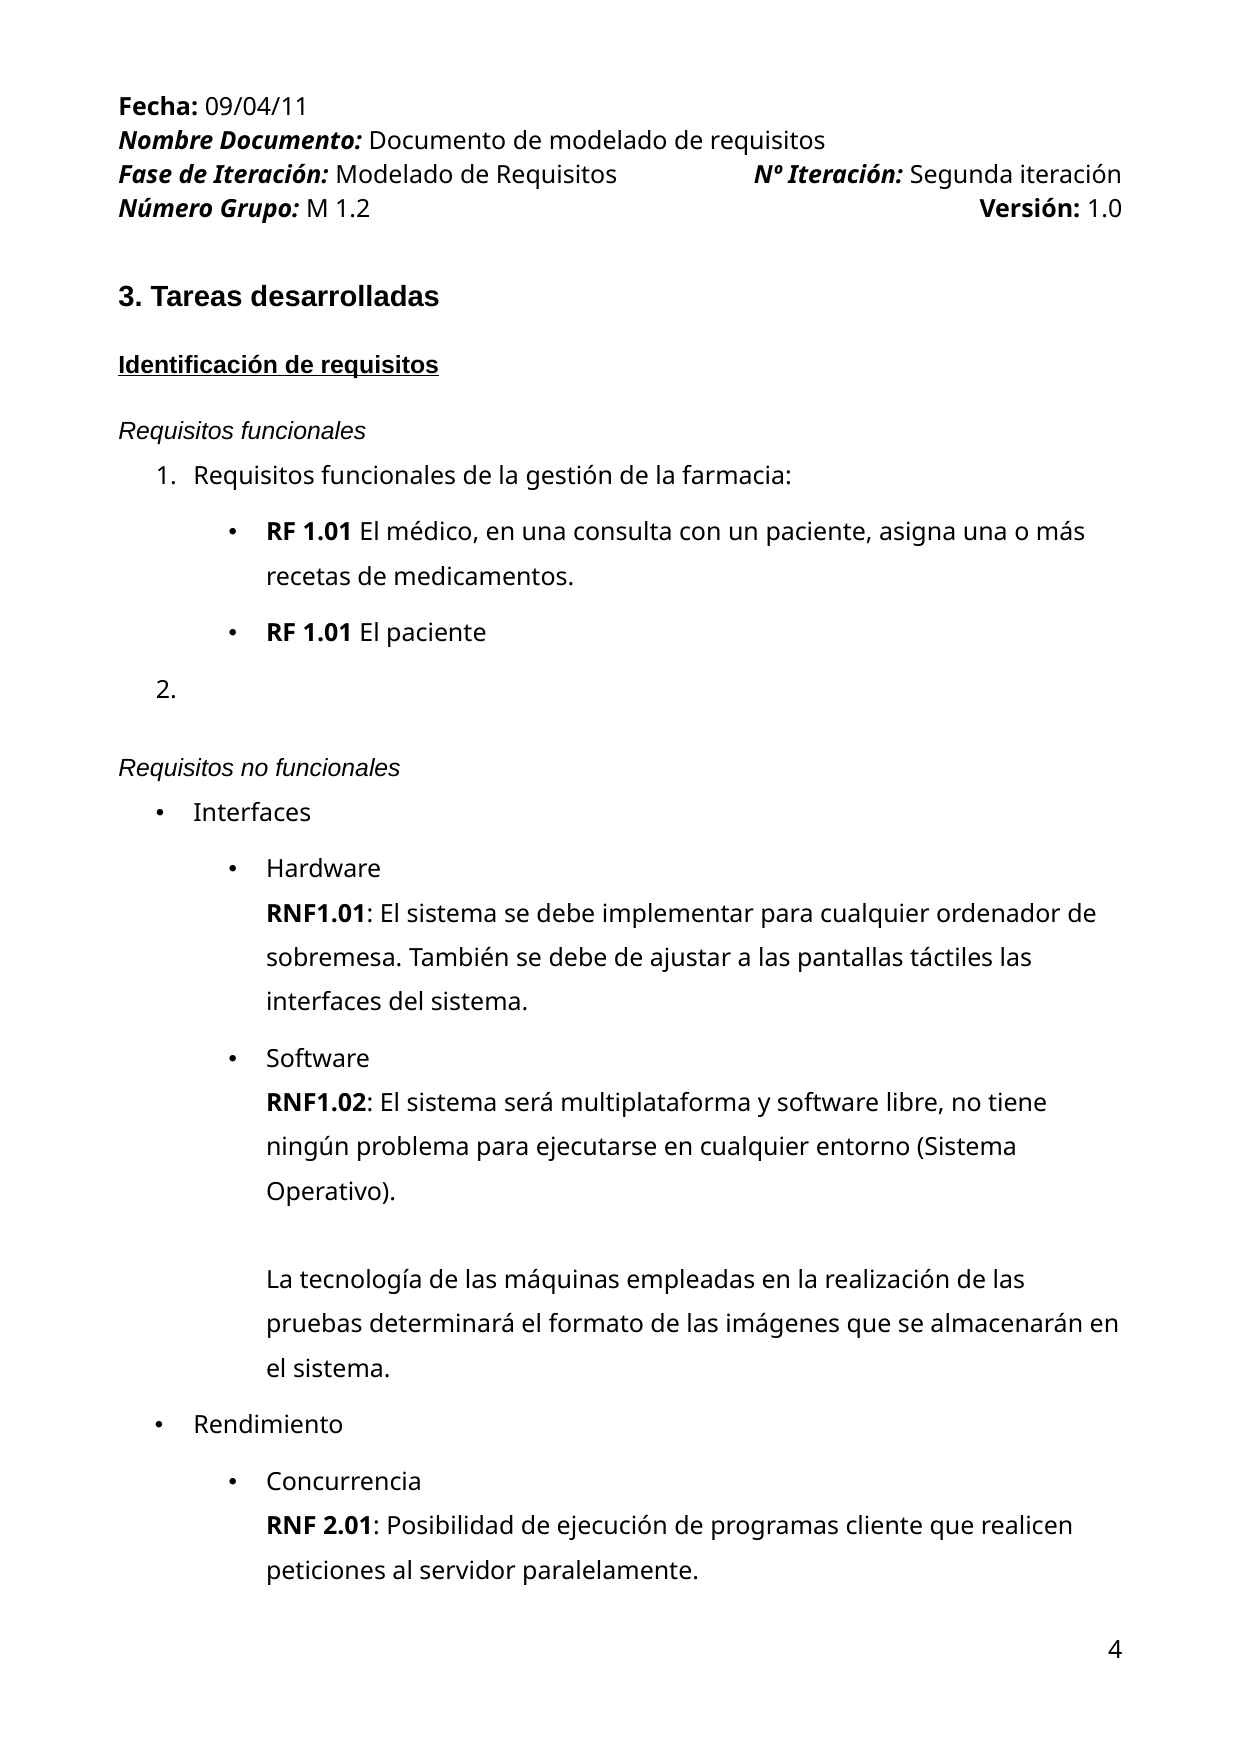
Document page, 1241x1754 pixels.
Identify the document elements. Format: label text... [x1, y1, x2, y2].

list Software RNF1.02: El sistema será multiplataforma y software libre, no tiene ningún problema para ejecutarse en cualquier entorno (Sistema Operativo). La tecnología de las máquinas empleadas en la realización de las pruebas determinará el formato de las imágenes que se almacenarán en el sistema. [228, 1041, 1122, 1384]
list Concurrencia RNF 2.01: Posibilidad de ejecución de programas cliente que realicen peticiones al servidor paralelamente. [228, 1464, 1122, 1586]
list Hardware RNF1.01: El sistema se debe implementar para cualquier ordenador de sobremesa. También se debe de ajustar a las pantallas táctiles las interfaces del sistema. [228, 851, 1122, 1018]
subtitle Requisitos no funcionales [118, 753, 1122, 782]
list Requisitos funcionales de la gestión de la farmacia: [156, 457, 1122, 491]
list RF 1.01 El médico, en una consulta con un paciente, asigna una o más recetas de medicamentos. [228, 514, 1122, 592]
list Rendimiento [154, 1407, 1122, 1441]
subtitle Requisitos funcionales [118, 416, 1122, 445]
subtitle Identificación de requisitos [118, 350, 1122, 379]
subtitle 3. Tareas desarrolladas [118, 279, 1122, 313]
list RF 1.01 El paciente [228, 615, 1122, 649]
list Interfaces [156, 794, 1122, 828]
